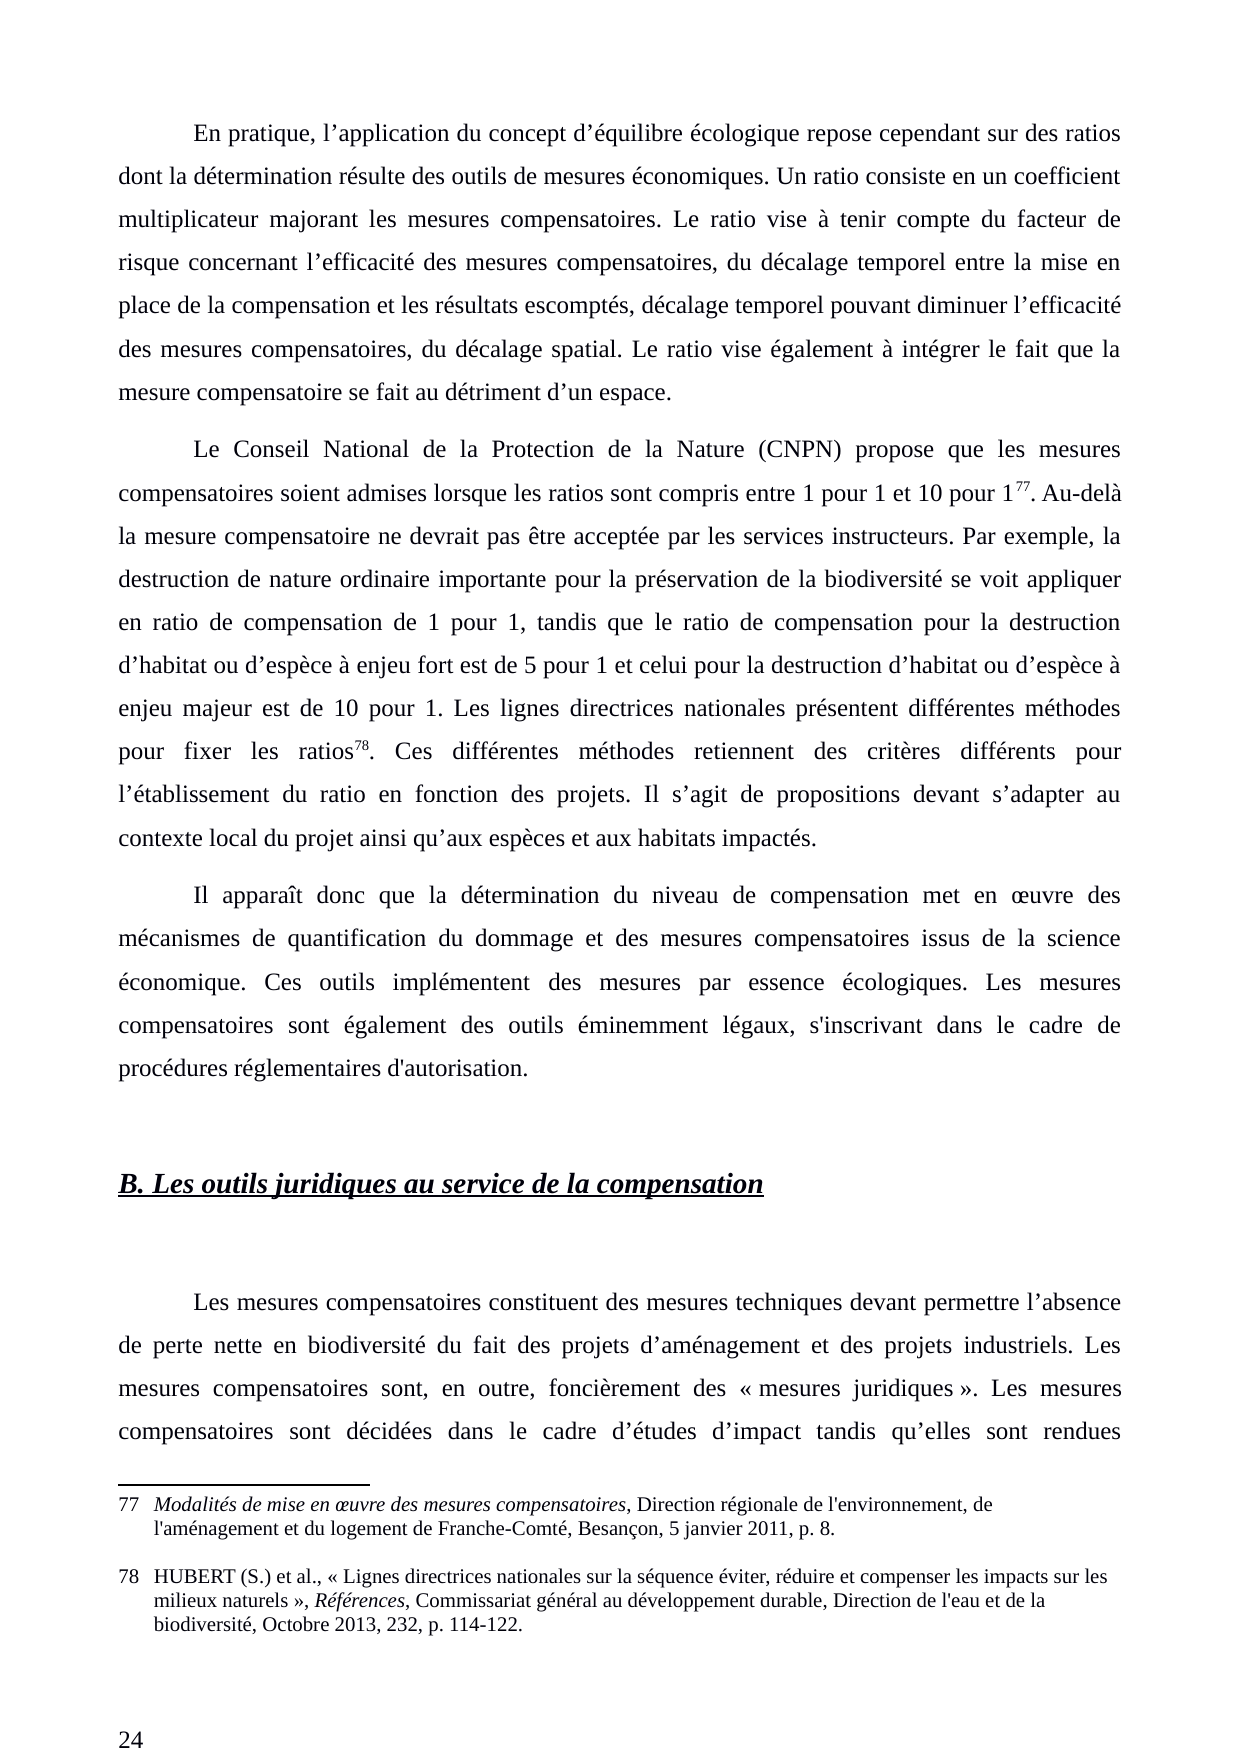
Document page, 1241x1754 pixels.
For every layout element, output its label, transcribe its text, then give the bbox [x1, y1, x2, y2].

text Le Conseil National de la Protection de la Nature (CNPN) propose que les mesures compensatoires soient admises lorsque les ratios sont compris entre 1 pour 1 et 10 pour 1. Au-delà la mesure compensatoire ne devrait pas être acceptée par les services instructeurs. Par exemple, la destruction de nature ordinaire importante pour la préservation de la biodiversité se voit appliquer en ratio de compensation de 1 pour 1, tandis que le ratio de compensation pour la destruction d’habitat ou d’espèce à enjeu fort est de 5 pour 1 et celui pour la destruction d’habitat ou d’espèce à enjeu majeur est de 10 pour 1. Les lignes directrices nationales présentent différentes méthodes pour fixer les ratios. Ces différentes méthodes retiennent des critères différents pour l’établissement du ratio en fonction des projets. Il s’agit de propositions devant s’adapter au contexte local du projet ainsi qu’aux espèces et aux habitats impactés. [118, 434, 1122, 851]
subtitle B. Les outils juridiques au service de la compensation [118, 1166, 1122, 1200]
text Il apparaît donc que la détermination du niveau de compensation met en œuvre des mécanismes de quantification du dommage et des mesures compensatoires issus de la science économique. Ces outils implémentent des mesures par essence écologiques. Les mesures compensatoires sont également des outils éminemment légaux, s'inscrivant dans le cadre de procédures réglementaires d'autorisation. [118, 880, 1122, 1082]
text HUBERT (S.) et al., « Lignes directrices nationales sur la séquence éviter, réduire et compenser les impacts sur les milieux naturels », Références, Commissariat général au développement durable, Direction de l'eau et de la biodiversité, Octobre 2013, 232, p. 114-122. [118, 1564, 1122, 1636]
text Modalités de mise en œuvre des mesures compensatoires, Direction régionale de l'environnement, de l'aménagement et du logement de Franche-Comté, Besançon, 5 janvier 2011, p. 8. [118, 1491, 1122, 1539]
text Les mesures compensatoires constituent des mesures techniques devant permettre l’absence de perte nette en biodiversité du fait des projets d’aménagement et des projets industriels. Les mesures compensatoires sont, en outre, foncièrement des « mesures juridiques ». Les mesures compensatoires sont décidées dans le cadre d’études d’impact tandis qu’elles sont rendues [118, 1287, 1122, 1445]
text En pratique, l’application du concept d’équilibre écologique repose cependant sur des ratios dont la détermination résulte des outils de mesures économiques. Un ratio consiste en un coefficient multiplicateur majorant les mesures compensatoires. Le ratio vise à tenir compte du facteur de risque concernant l’efficacité des mesures compensatoires, du décalage temporel entre la mise en place de la compensation et les résultats escomptés, décalage temporel pouvant diminuer l’efficacité des mesures compensatoires, du décalage spatial. Le ratio vise également à intégrer le fait que la mesure compensatoire se fait au détriment d’un espace. [118, 118, 1122, 406]
